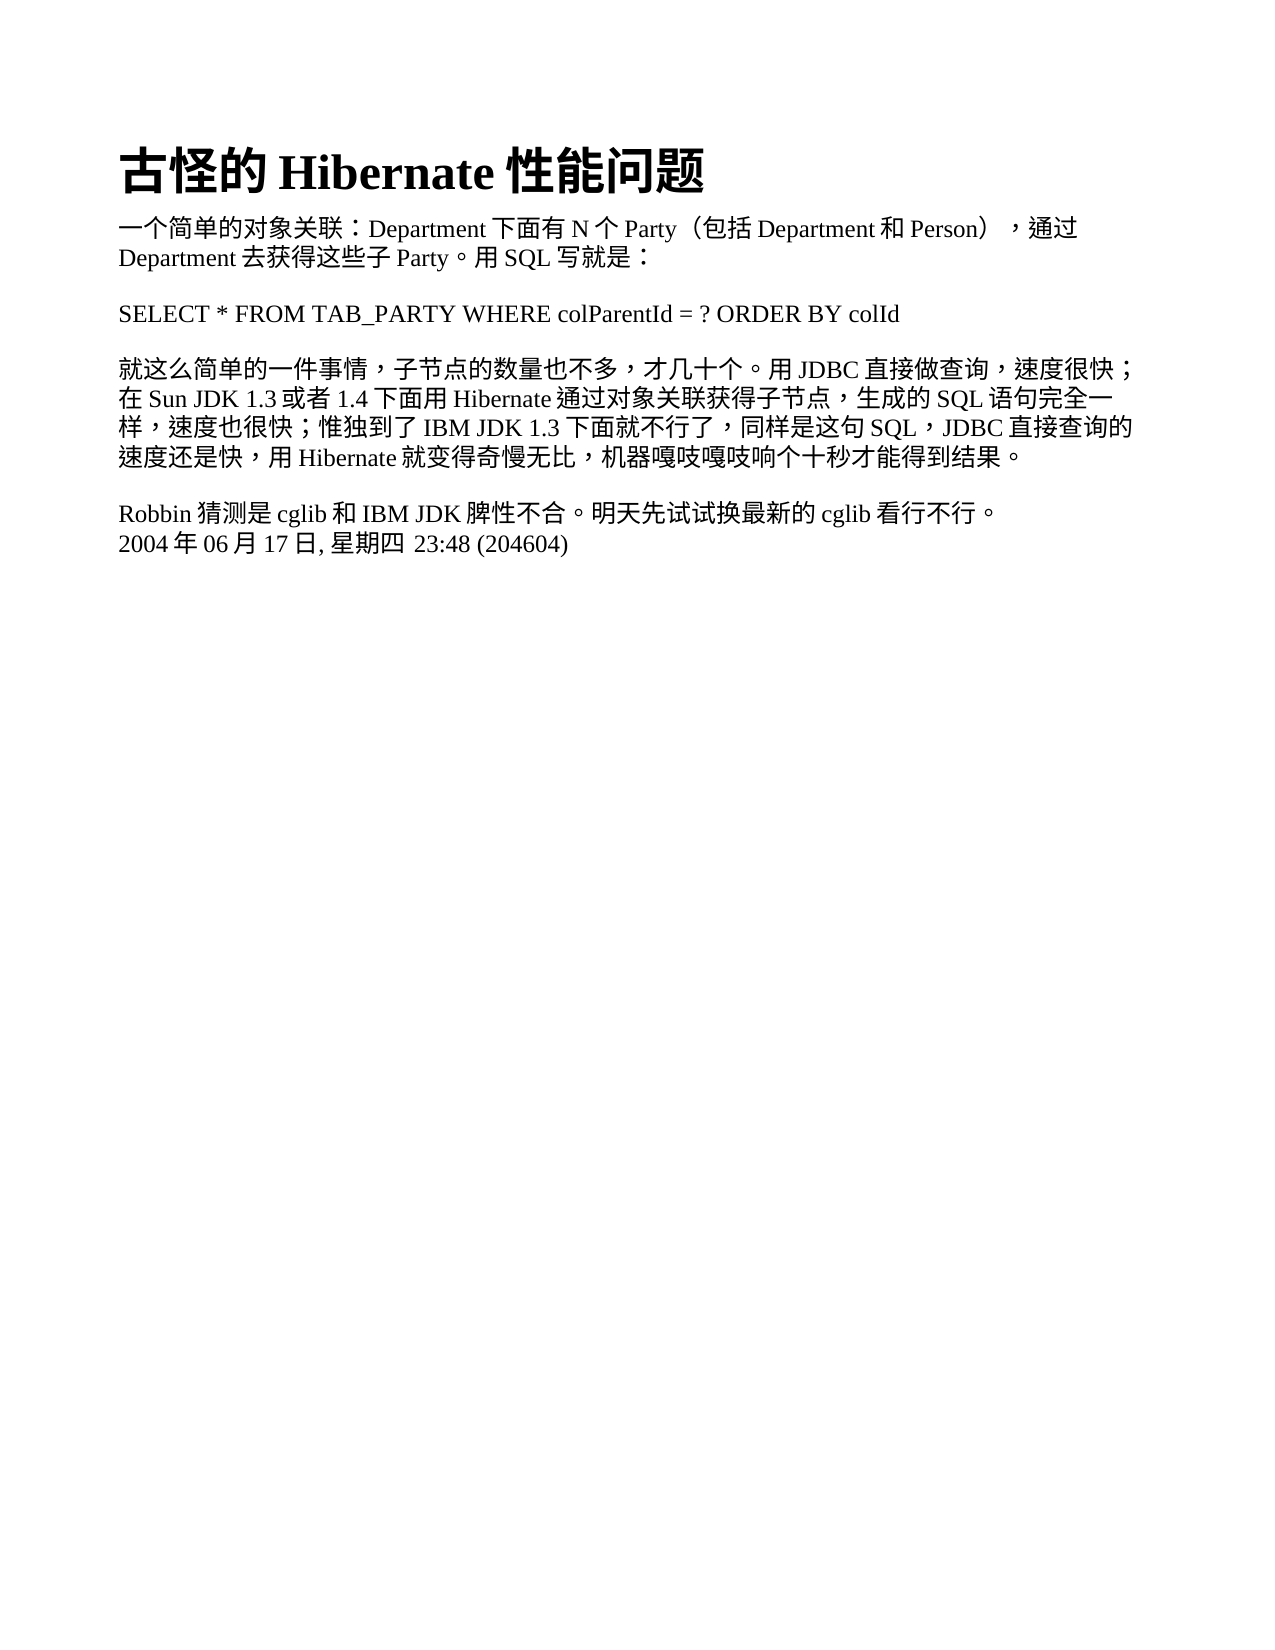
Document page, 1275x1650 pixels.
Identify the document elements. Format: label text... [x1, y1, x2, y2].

text SELECT * FROM TAB_PARTY WHERE colParentId = ? ORDER BY colId [118, 300, 1157, 328]
text 一个简单的对象关联：Department下面有N个Party（包括Department和Person），通过Department去获得这些子Party。用SQL写就是： [118, 214, 1157, 272]
text 2004年06月17日, 星期四 23:48 (204604) [118, 529, 1157, 558]
text Robbin猜测是cglib和IBM JDK脾性不合。明天先试试换最新的cglib看行不行。 [118, 500, 1157, 529]
subtitle 古怪的Hibernate性能问题 [118, 143, 1157, 201]
text 就这么简单的一件事情，子节点的数量也不多，才几十个。用JDBC直接做查询，速度很快；在Sun JDK 1.3或者1.4下面用Hibernate通过对象关联获得子节点，生成的SQL语句完全一样，速度也很快；惟独到了IBM JDK 1.3下面就不行了，同样是这句SQL，JDBC直接查询的速度还是快，用Hibernate就变得奇慢无比，机器嘎吱嘎吱响个十秒才能得到结果。 [118, 355, 1157, 472]
